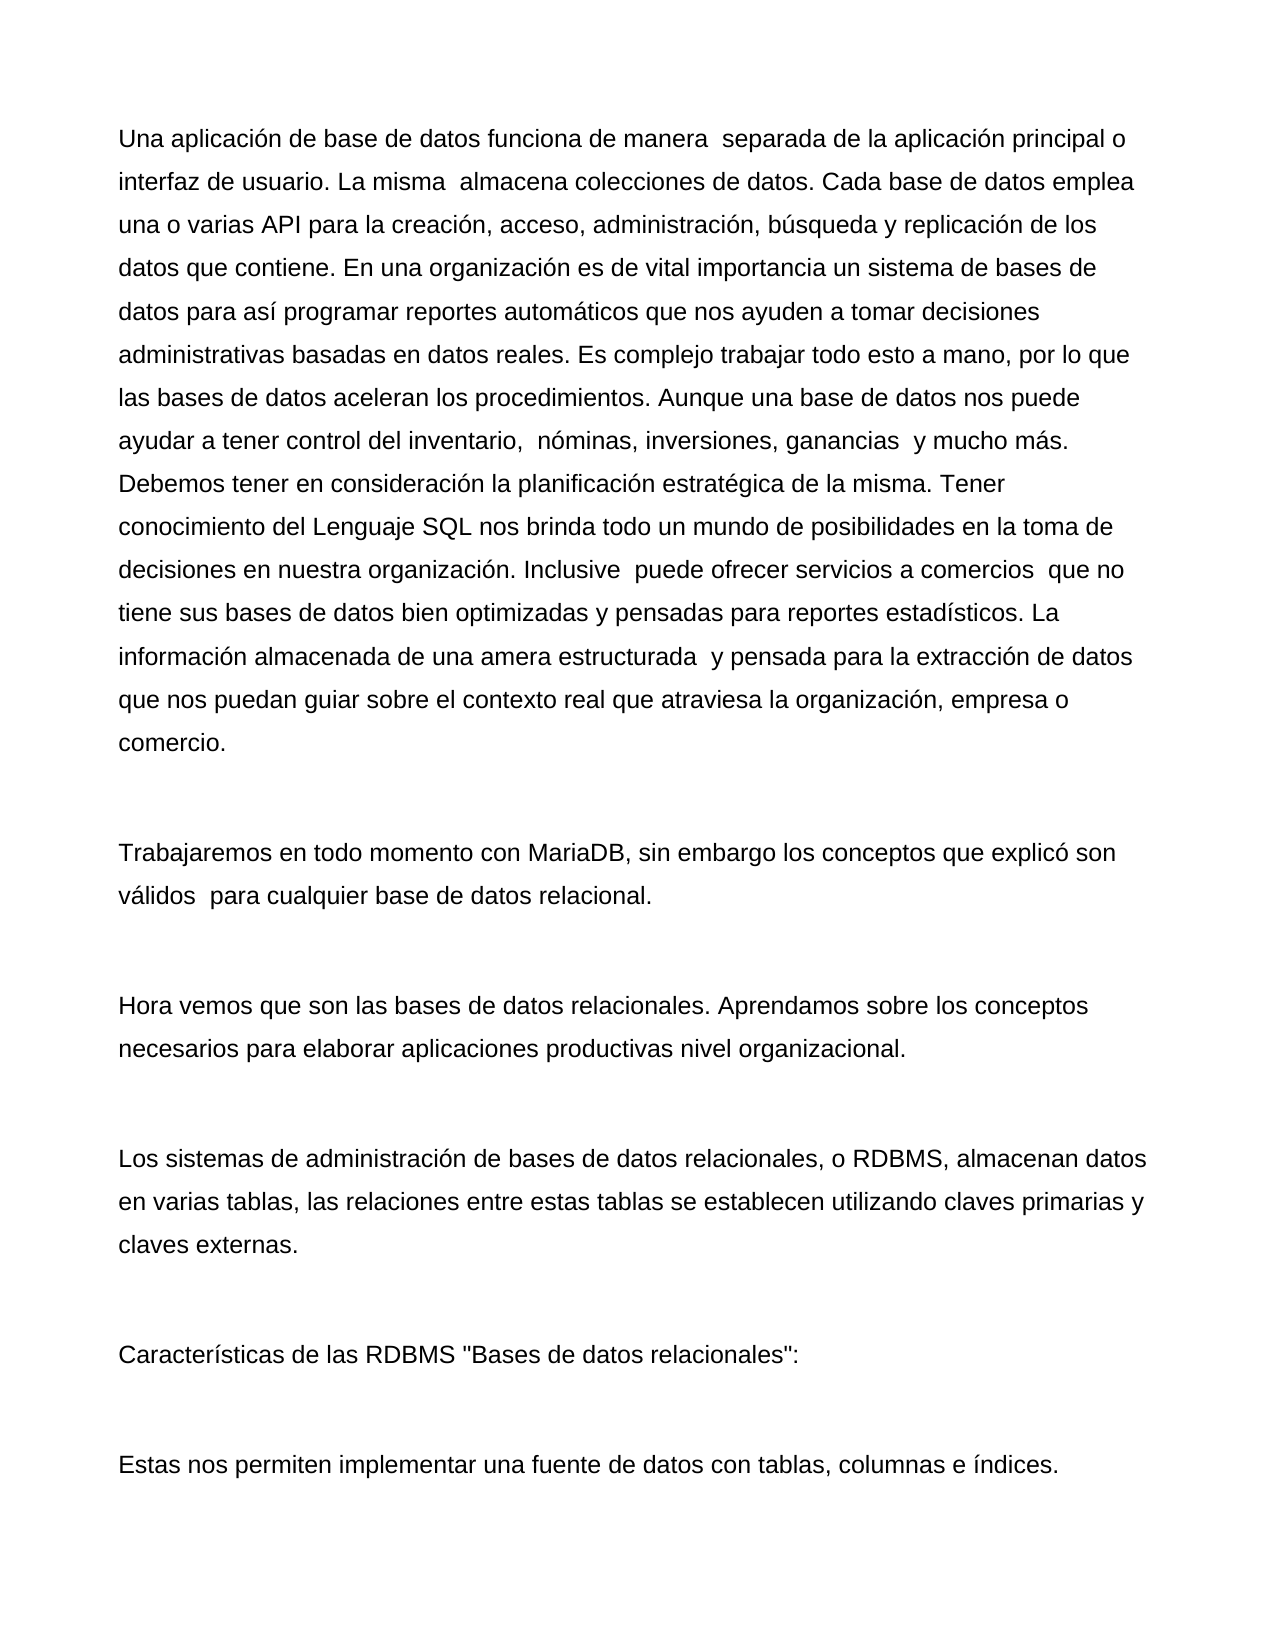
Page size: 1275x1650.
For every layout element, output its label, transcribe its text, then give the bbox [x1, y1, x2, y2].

text Trabajaremos en todo momento con MariaDB, sin embargo los conceptos que explicó son válidos para cualquier base de datos relacional. [118, 838, 1157, 910]
text Una aplicación de base de datos funciona de manera separada de la aplicación principal o interfaz de usuario. La misma almacena colecciones de datos. Cada base de datos emplea una o varias API para la creación, acceso, administración, búsqueda y replicación de los datos que contiene. En una organización es de vital importancia un sistema de bases de datos para así programar reportes automáticos que nos ayuden a tomar decisiones administrativas basadas en datos reales. Es complejo trabajar todo esto a mano, por lo que las bases de datos aceleran los procedimientos. Aunque una base de datos nos puede ayudar a tener control del inventario, nóminas, inversiones, ganancias y mucho más. Debemos tener en consideración la planificación estratégica de la misma. Tener conocimiento del Lenguaje SQL nos brinda todo un mundo de posibilidades en la toma de decisiones en nuestra organización. Inclusive puede ofrecer servicios a comercios que no tiene sus bases de datos bien optimizadas y pensadas para reportes estadísticos. La información almacenada de una amera estructurada y pensada para la extracción de datos que nos puedan guiar sobre el contexto real que atraviesa la organización, empresa o comercio. [118, 124, 1157, 757]
text Hora vemos que son las bases de datos relacionales. Aprendamos sobre los conceptos necesarios para elaborar aplicaciones productivas nivel organizacional. [118, 991, 1157, 1063]
text Los sistemas de administración de bases de datos relacionales, o RDBMS, almacenan datos en varias tablas, las relaciones entre estas tablas se establecen utilizando claves primarias y claves externas. [118, 1144, 1157, 1259]
text Características de las RDBMS "Bases de datos relacionales": [118, 1340, 1157, 1369]
text Estas nos permiten implementar una fuente de datos con tablas, columnas e índices. [118, 1450, 1157, 1479]
